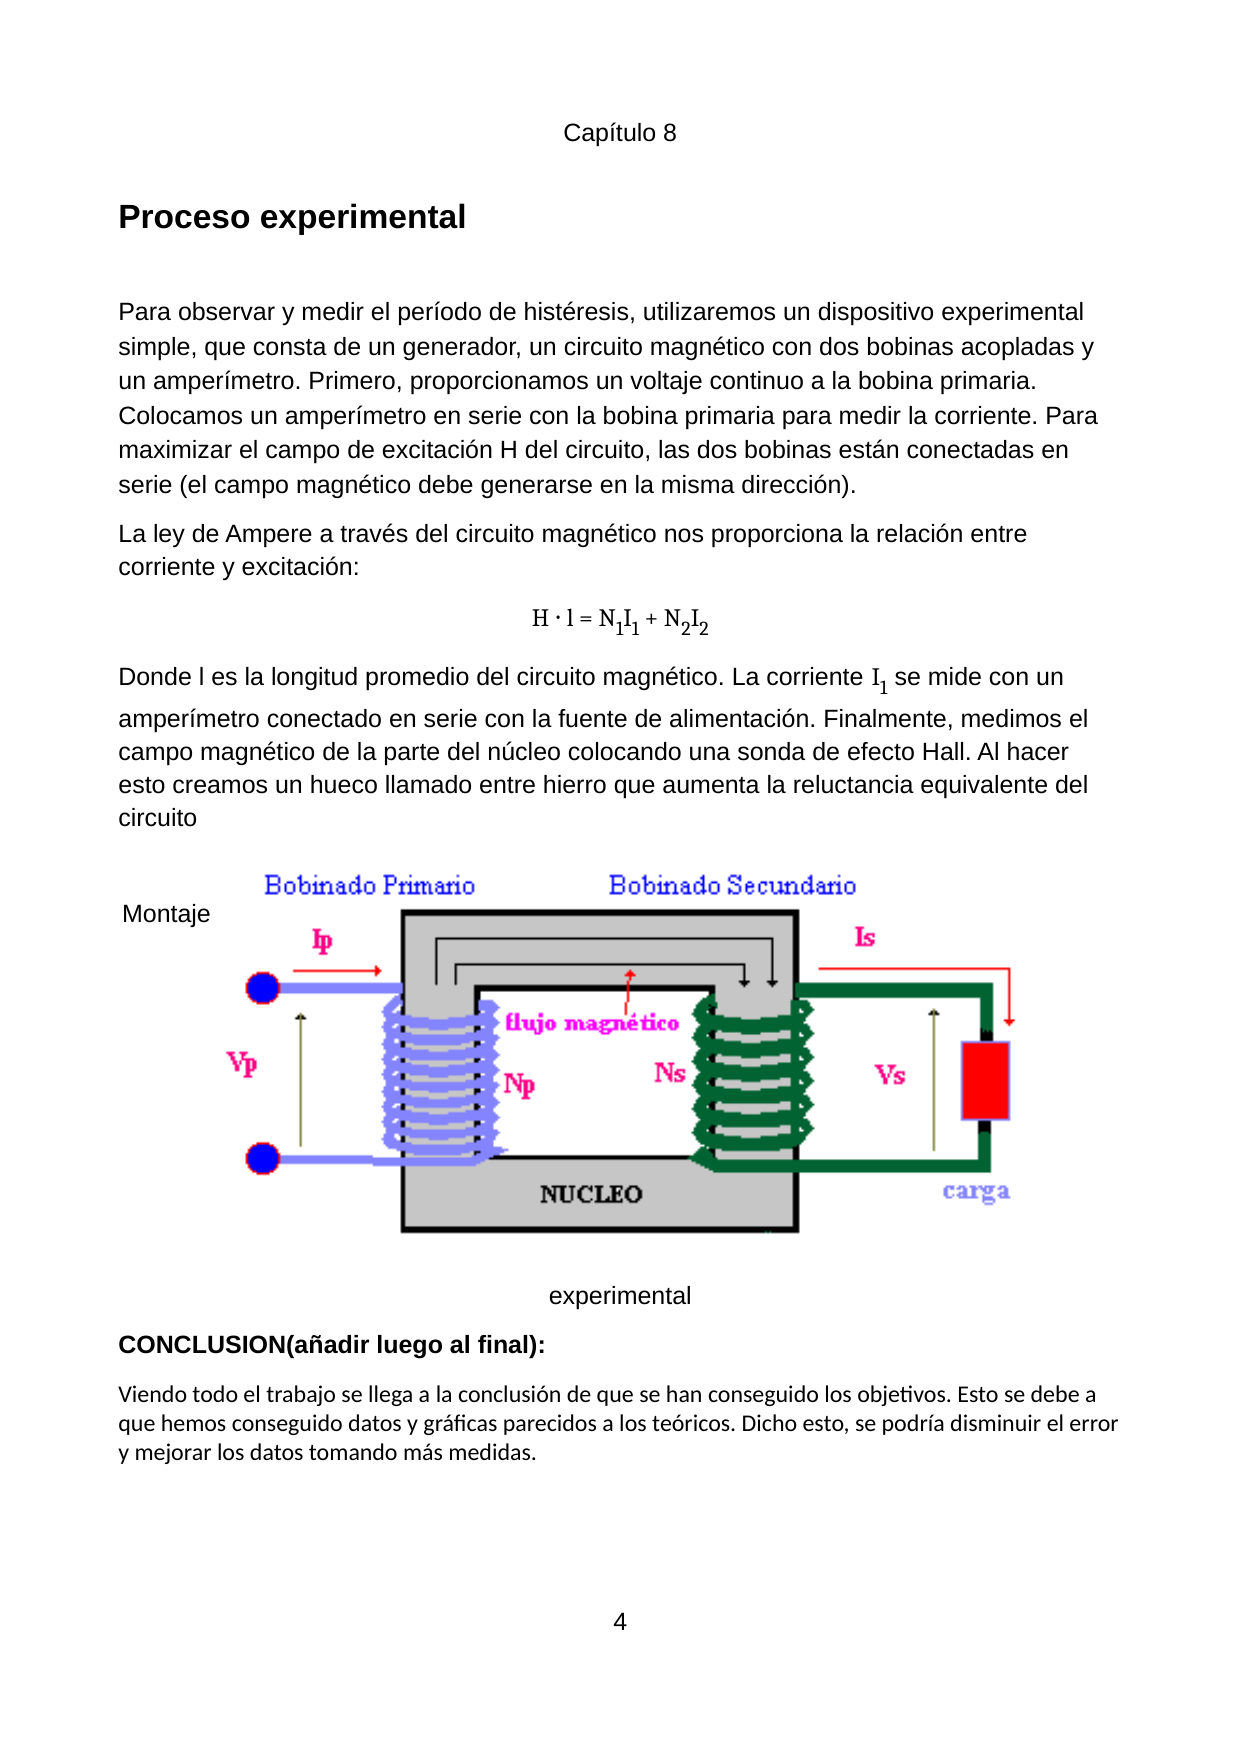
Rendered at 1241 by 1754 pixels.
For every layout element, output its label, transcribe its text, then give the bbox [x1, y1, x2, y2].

subtitle Proceso experimental [118, 197, 1122, 236]
text CONCLUSION(añadir luego al final): [118, 1330, 1122, 1359]
text H · l = N1I1 + N2I2 [118, 599, 1122, 641]
text Para observar y medir el período de histéresis, utilizaremos un dispositivo experimental simple, que consta de un generador, un circuito magnético con dos bobinas acopladas y un amperímetro. Primero, proporcionamos un voltaje continuo a la bobina primaria. Colocamos un amperímetro en serie con la bobina primaria para medir la corriente. Para maximizar el campo de excitación H del circuito, las dos bobinas están conectadas en serie (el campo magnético debe generarse en la misma dirección). [118, 297, 1122, 498]
text Donde l es la longitud promedio del circuito magnético. La corriente I1 se mide con un amperímetro conectado en serie con la fuente de alimentación. Finalmente, medimos el campo magnético de la parte del núcleo colocando una sonda de efecto Hall. Al hacer esto creamos un hueco llamado entre hierro que aumenta la reluctancia equivalente del circuito [118, 661, 1122, 831]
text Viendo todo el trabajo se llega a la conclusión de que se han conseguido los objetivos. Esto se debe a que hemos conseguido datos y gráficas parecidos a los teóricos. Dicho esto, se podría disminuir el error y mejorar los datos tomando más medidas. [118, 1379, 1122, 1467]
text Montaje experimental [118, 899, 1122, 1309]
picture [214, 869, 1026, 1281]
text La ley de Ampere a través del circuito magnético nos proporciona la relación entre corriente y excitación: [118, 519, 1122, 581]
